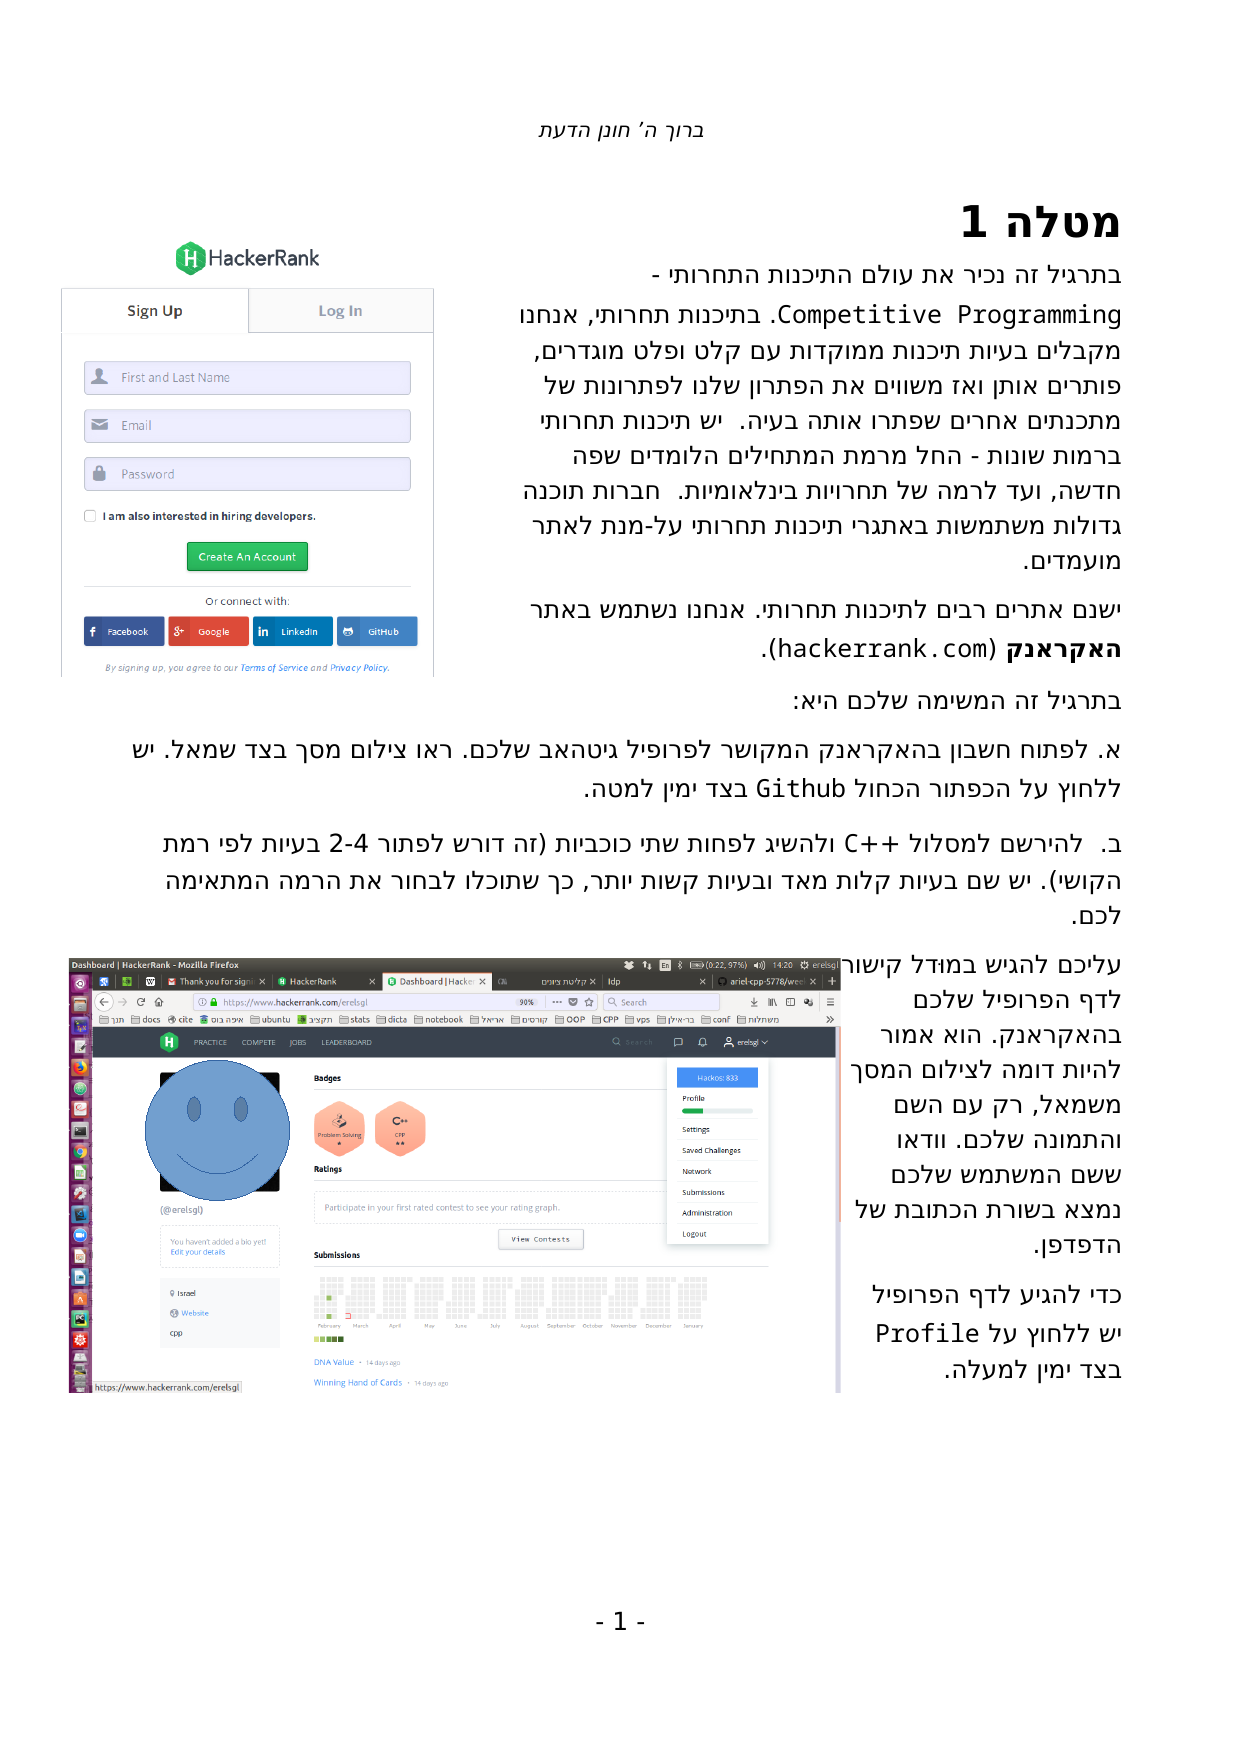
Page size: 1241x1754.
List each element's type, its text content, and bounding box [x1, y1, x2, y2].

text בתרגיל זה המשימה שלכם היא: [118, 686, 1122, 715]
text בתרגיל זה נכיר את עולם התיכנות התחרותי - Competitive Programming. בתיכנות תחרותי, אנחנו מקבלים בעיות תיכנות ממוקדות עם קלט ופלט מוגדרים, פותרים אותן ואז משווים את הפתרון שלנו לפתרונות של מתכנתים אחרים שפתרו אותה בעיה. יש תיכנות תחרותי ברמות שונות - החל מרמת המתחילים הלומדים שפה חדשה, ועד לרמה של תחרויות בינלאומיות. חברות תוכנה גדולות משתמשות באתגרי תיכנות תחרותי על-מנת לאתר מועמדים. [508, 260, 1122, 575]
text א. לפתוח חשבון בהאקראנק המקושר לפרופיל גיטהאב שלכם. ראו צילום מסך בצד שמאל. יש ללחוץ על הכפתור הכחול Github בצד ימין למטה. [118, 736, 1122, 805]
text כדי להגיע לדף הפרופיל יש ללחוץ על Profile בצד ימין למעלה. [841, 1280, 1122, 1384]
text עליכם להגיש במוּדל קישור לדף הפרופיל שלכם בהאקראנק. הוא אמור להיות דומה לצילום המסך משמאל, רק עם השם והתמונה שלכם. וודאו ששם המשתמש שלכם נמצא בשורת הכתובת של הדפדפן. [118, 951, 1122, 1260]
text ישנם אתרים רבים לתיכנות תחרותי. אנחנו נשתמש באתר האקראנק (hackerrank.com). [508, 596, 1122, 665]
picture [18, 232, 508, 677]
subtitle מטלה 1 [118, 197, 1122, 248]
picture [68, 958, 841, 1393]
text ב. להירשם למסלול ++C ולהשיג לפחות שתי כוכביות (זה דורש לפתור 2-4 בעיות לפי רמת הקושי). יש שם בעיות קלות מאד ובעיות קשות יותר, כך שתוכלו לבחור את הרמה המתאימה לכם. [118, 826, 1122, 930]
